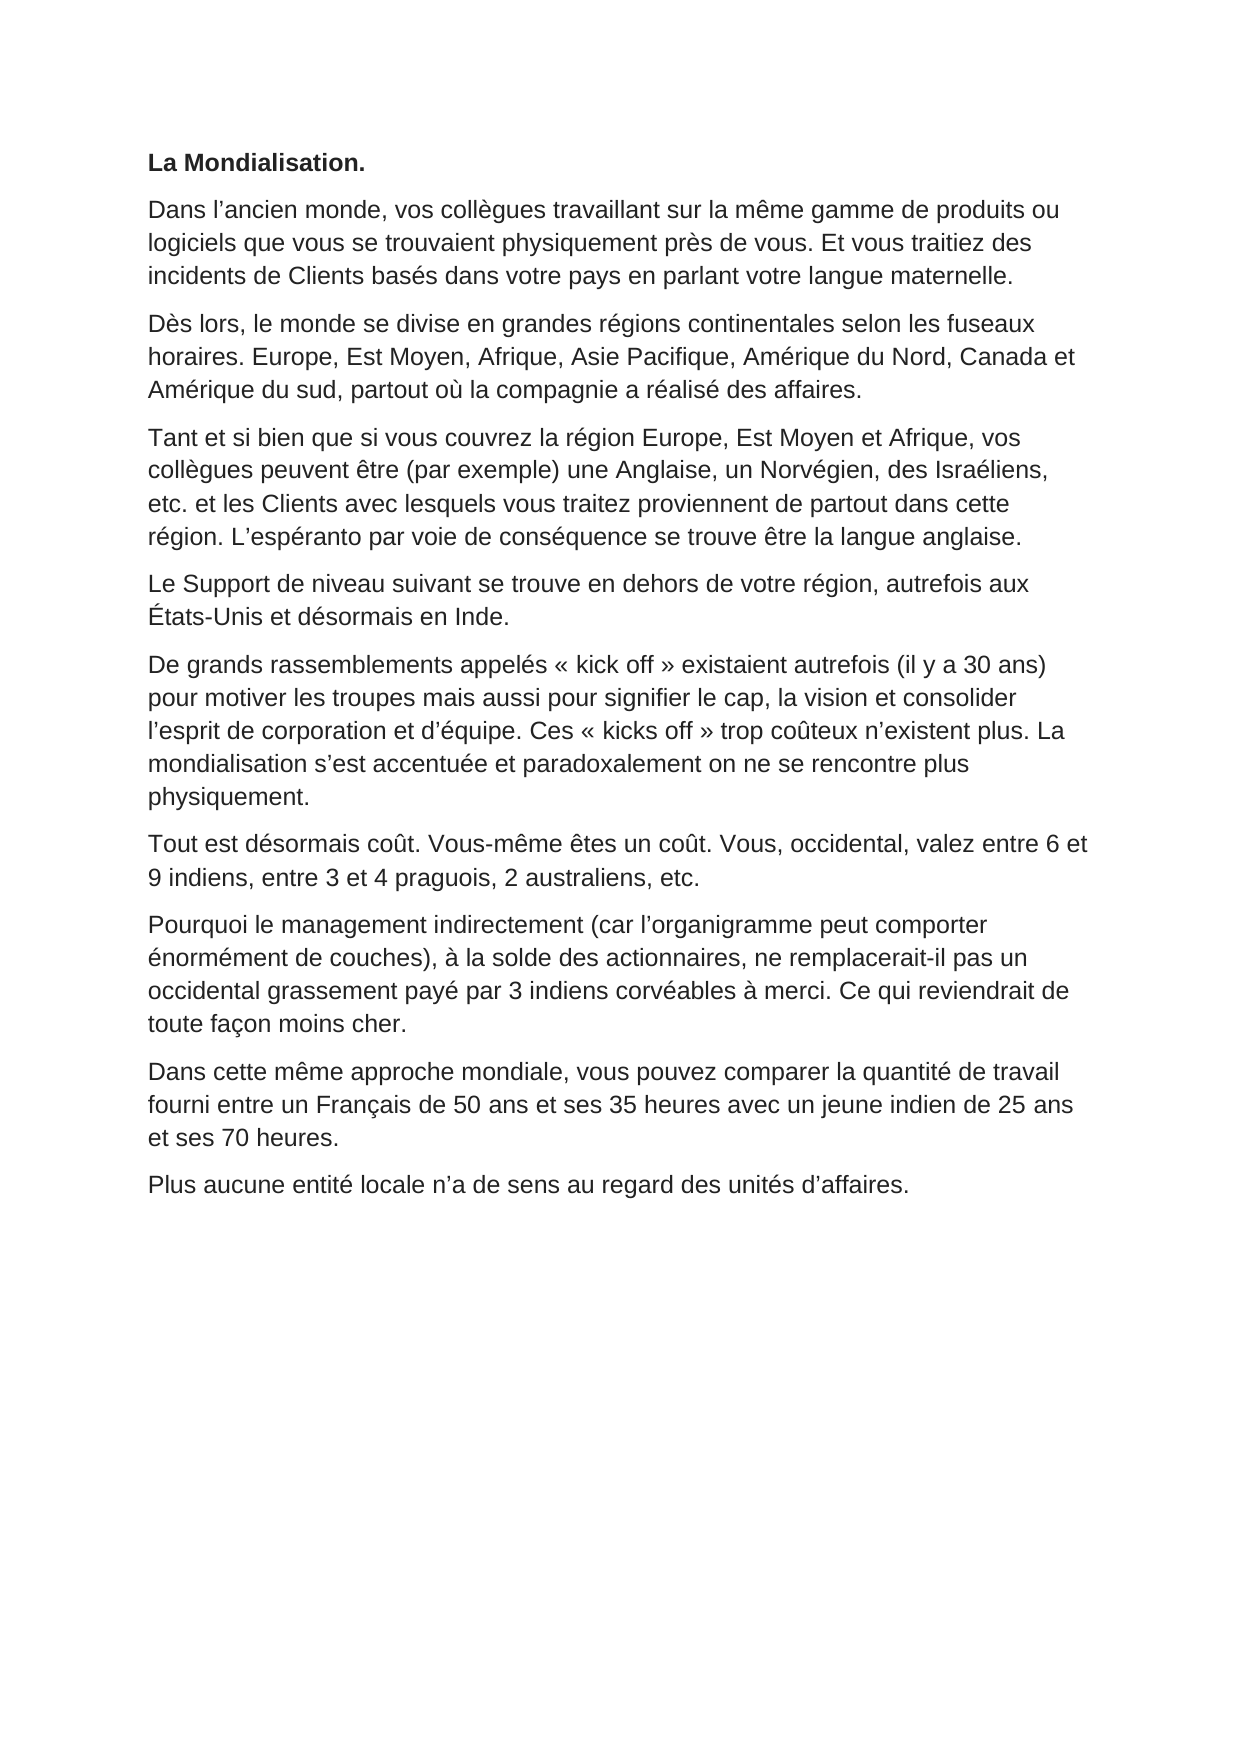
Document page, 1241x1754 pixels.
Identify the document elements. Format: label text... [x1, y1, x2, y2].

text Tant et si bien que si vous couvrez la région Europe, Est Moyen et Afrique, vos collègues peuvent être (par exemple) une Anglaise, un Norvégien, des Israéliens, etc. et les Clients avec lesquels vous traitez proviennent de partout dans cette région. L’espéranto par voie de conséquence se trouve être la langue anglaise. [148, 422, 1093, 550]
text Dans l’ancien monde, vos collègues travaillant sur la même gamme de produits ou logiciels que vous se trouvaient physiquement près de vous. Et vous traitiez des incidents de Clients basés dans votre pays en parlant votre langue maternelle. [148, 195, 1093, 290]
text Dans cette même approche mondiale, vous pouvez comparer la quantité de travail fourni entre un Français de 50 ans et ses 35 heures avec un jeune indien de 25 ans et ses 70 heures. [148, 1057, 1093, 1152]
text Plus aucune entité locale n’a de sens au regard des unités d’affaires. [148, 1170, 1093, 1199]
text Dès lors, le monde se divise en grandes régions continentales selon les fuseaux horaires. Europe, Est Moyen, Afrique, Asie Pacifique, Amérique du Nord, Canada et Amérique du sud, partout où la compagnie a réalisé des affaires. [148, 309, 1093, 404]
text Tout est désormais coût. Vous-même êtes un coût. Vous, occidental, valez entre 6 et 9 indiens, entre 3 et 4 praguois, 2 australiens, etc. [148, 829, 1093, 891]
text La Mondialisation. [148, 148, 1093, 176]
text De grands rassemblements appelés « kick off » existaient autrefois (il y a 30 ans) pour motiver les troupes mais aussi pour signifier le cap, la vision et consolider l’esprit de corporation et d’équipe. Ces « kicks off » trop coûteux n’existent plus. La mondialisation s’est accentuée et paradoxalement on ne se rencontre plus physiquement. [148, 650, 1093, 811]
text Le Support de niveau suivant se trouve en dehors de votre région, autrefois aux États-Unis et désormais en Inde. [148, 569, 1093, 631]
text Pourquoi le management indirectement (car l’organigramme peut comporter énormément de couches), à la solde des actionnaires, ne remplacerait-il pas un occidental grassement payé par 3 indiens corvéables à merci. Ce qui reviendrait de toute façon moins cher. [148, 910, 1093, 1038]
